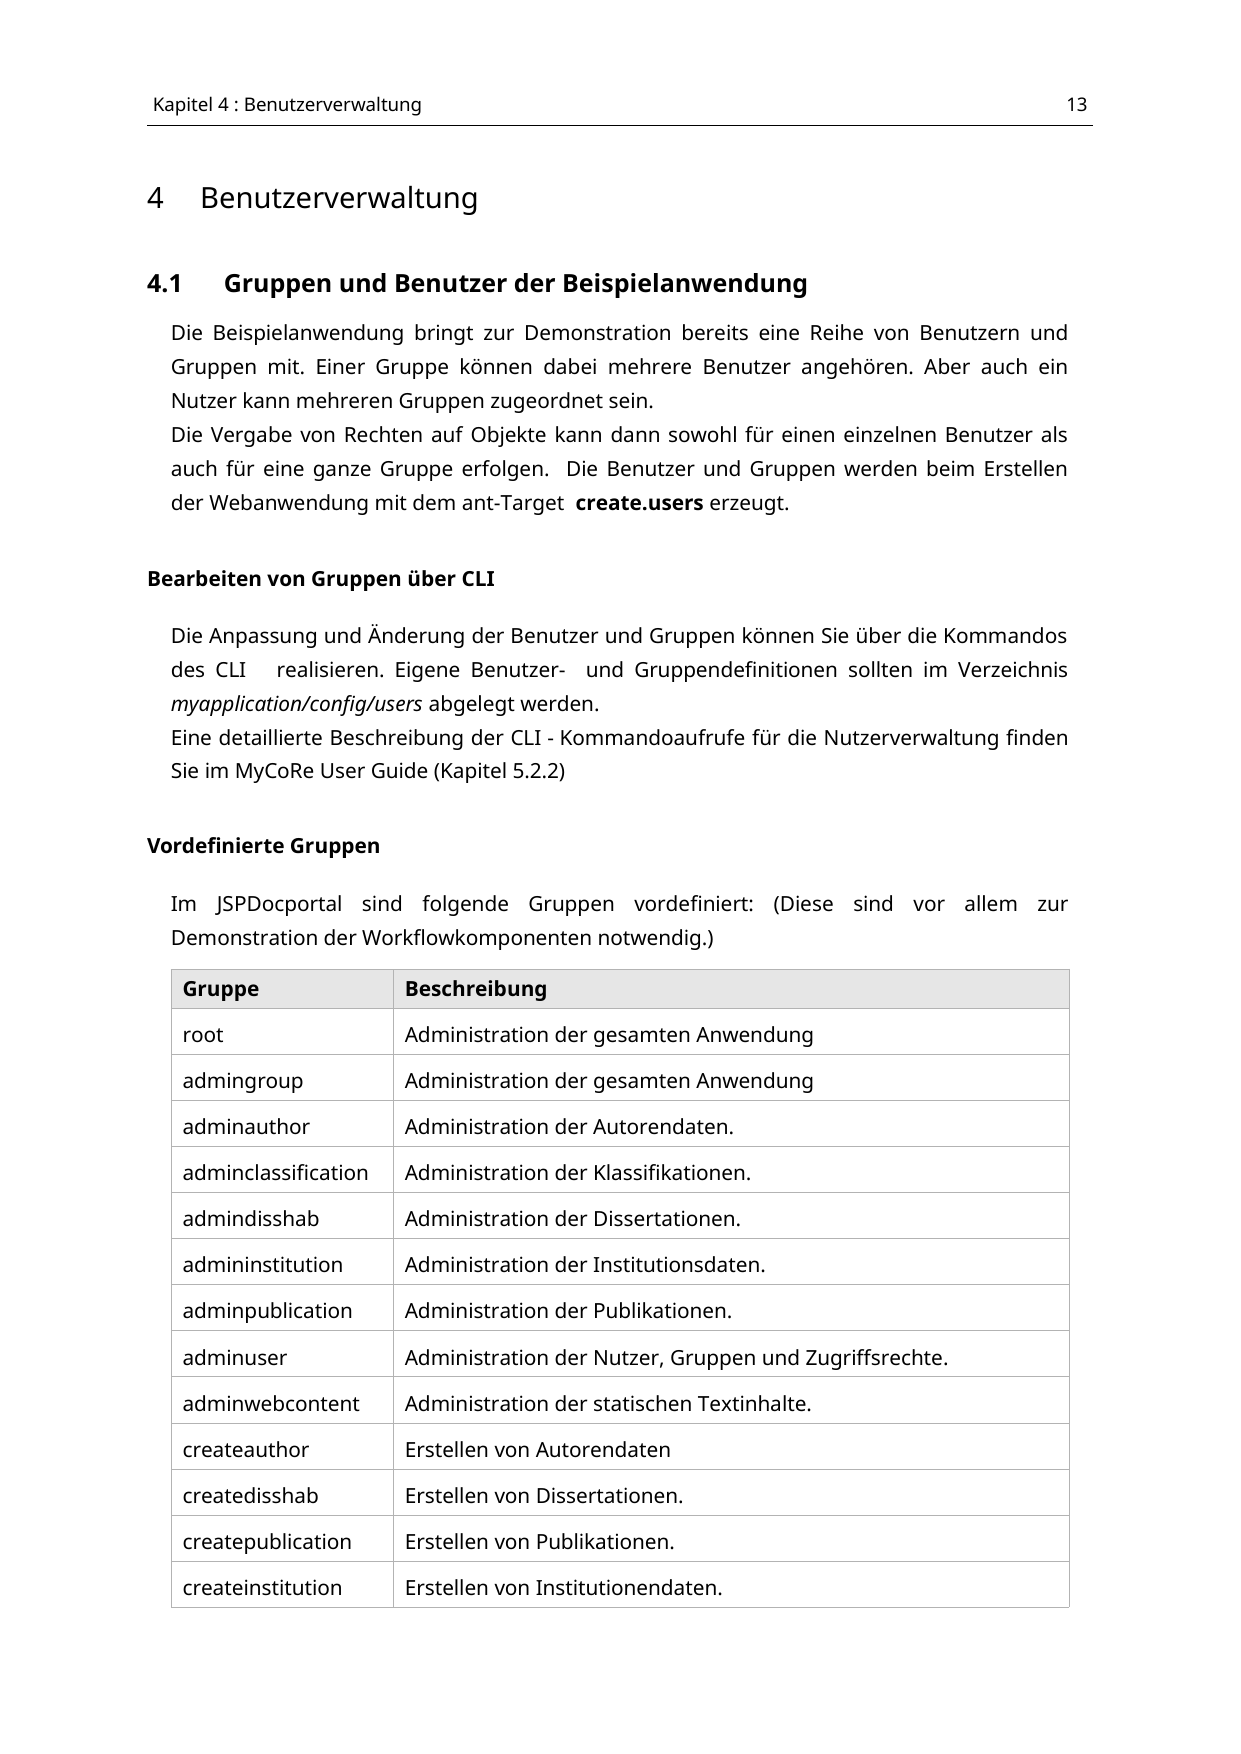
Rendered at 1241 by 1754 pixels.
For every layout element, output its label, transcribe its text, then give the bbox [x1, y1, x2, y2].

table_header Gruppe [172, 970, 393, 1008]
table_cell root [172, 1009, 393, 1054]
table_cell Administration der gesamten Anwendung [394, 1009, 1069, 1054]
table_cell Erstellen von Autorendaten [394, 1424, 1069, 1469]
table_cell Administration der statischen Textinhalte. [394, 1377, 1069, 1423]
table_cell adminuser [172, 1331, 393, 1376]
subtitle Vordefinierte Gruppen [147, 832, 1092, 860]
table_cell createauthor [172, 1424, 393, 1469]
subtitle Benutzerverwaltung [147, 177, 1092, 217]
table_cell Erstellen von Institutionendaten. [394, 1562, 1069, 1607]
table_cell Administration der Institutionsdaten. [394, 1239, 1069, 1284]
table_cell adminauthor [172, 1101, 393, 1146]
table_cell Administration der Dissertationen. [394, 1193, 1069, 1238]
table_cell Administration der Autorendaten. [394, 1101, 1069, 1146]
text Im JSPDocportal sind folgende Gruppen vordefiniert: (Diese sind vor allem zur Demonstration der Workflowkomponenten notwendig.) [171, 889, 1069, 951]
table_cell Erstellen von Publikationen. [394, 1516, 1069, 1561]
table_cell Erstellen von Dissertationen. [394, 1470, 1069, 1515]
table_cell Administration der Publikationen. [394, 1285, 1069, 1330]
table_cell admingroup [172, 1055, 393, 1100]
subtitle Gruppen und Benutzer der Beispielanwendung [147, 266, 1092, 300]
text Die Beispielanwendung bringt zur Demonstration bereits eine Reihe von Benutzern und Gruppen mit. Einer Gruppe können dabei mehrere Benutzer angehören. Aber auch ein Nutzer kann mehreren Gruppen zugeordnet sein. Die Vergabe von Rechten auf Objekte kann dann sowohl für einen einzelnen Benutzer als auch für eine ganze Gruppe erfolgen. Die Benutzer und Gruppen werden beim Erstellen der Webanwendung mit dem ant-Target create.users erzeugt. [171, 318, 1069, 516]
subtitle Bearbeiten von Gruppen über CLI [147, 564, 1092, 592]
table_cell adminclassification [172, 1147, 393, 1192]
table_cell Administration der Klassifikationen. [394, 1147, 1069, 1192]
table_cell createpublication [172, 1516, 393, 1561]
table_cell Administration der Nutzer, Gruppen und Zugriffsrechte. [394, 1331, 1069, 1376]
table_cell createinstitution [172, 1562, 393, 1607]
table_cell admininstitution [172, 1239, 393, 1284]
table_cell Administration der gesamten Anwendung [394, 1055, 1069, 1100]
table_cell adminpublication [172, 1285, 393, 1330]
table_cell adminwebcontent [172, 1377, 393, 1423]
table_header Beschreibung [394, 970, 1069, 1008]
text Die Anpassung und Änderung der Benutzer und Gruppen können Sie über die Kommandos des CLI realisieren. Eigene Benutzer- und Gruppendefinitionen sollten im Verzeichnis myapplication/config/users abgelegt werden. Eine detaillierte Beschreibung der CLI - Kommandoaufrufe für die Nutzerverwaltung finden Sie im MyCoRe User Guide (Kapitel 5.2.2) [171, 621, 1069, 785]
table_cell createdisshab [172, 1470, 393, 1515]
table_cell admindisshab [172, 1193, 393, 1238]
